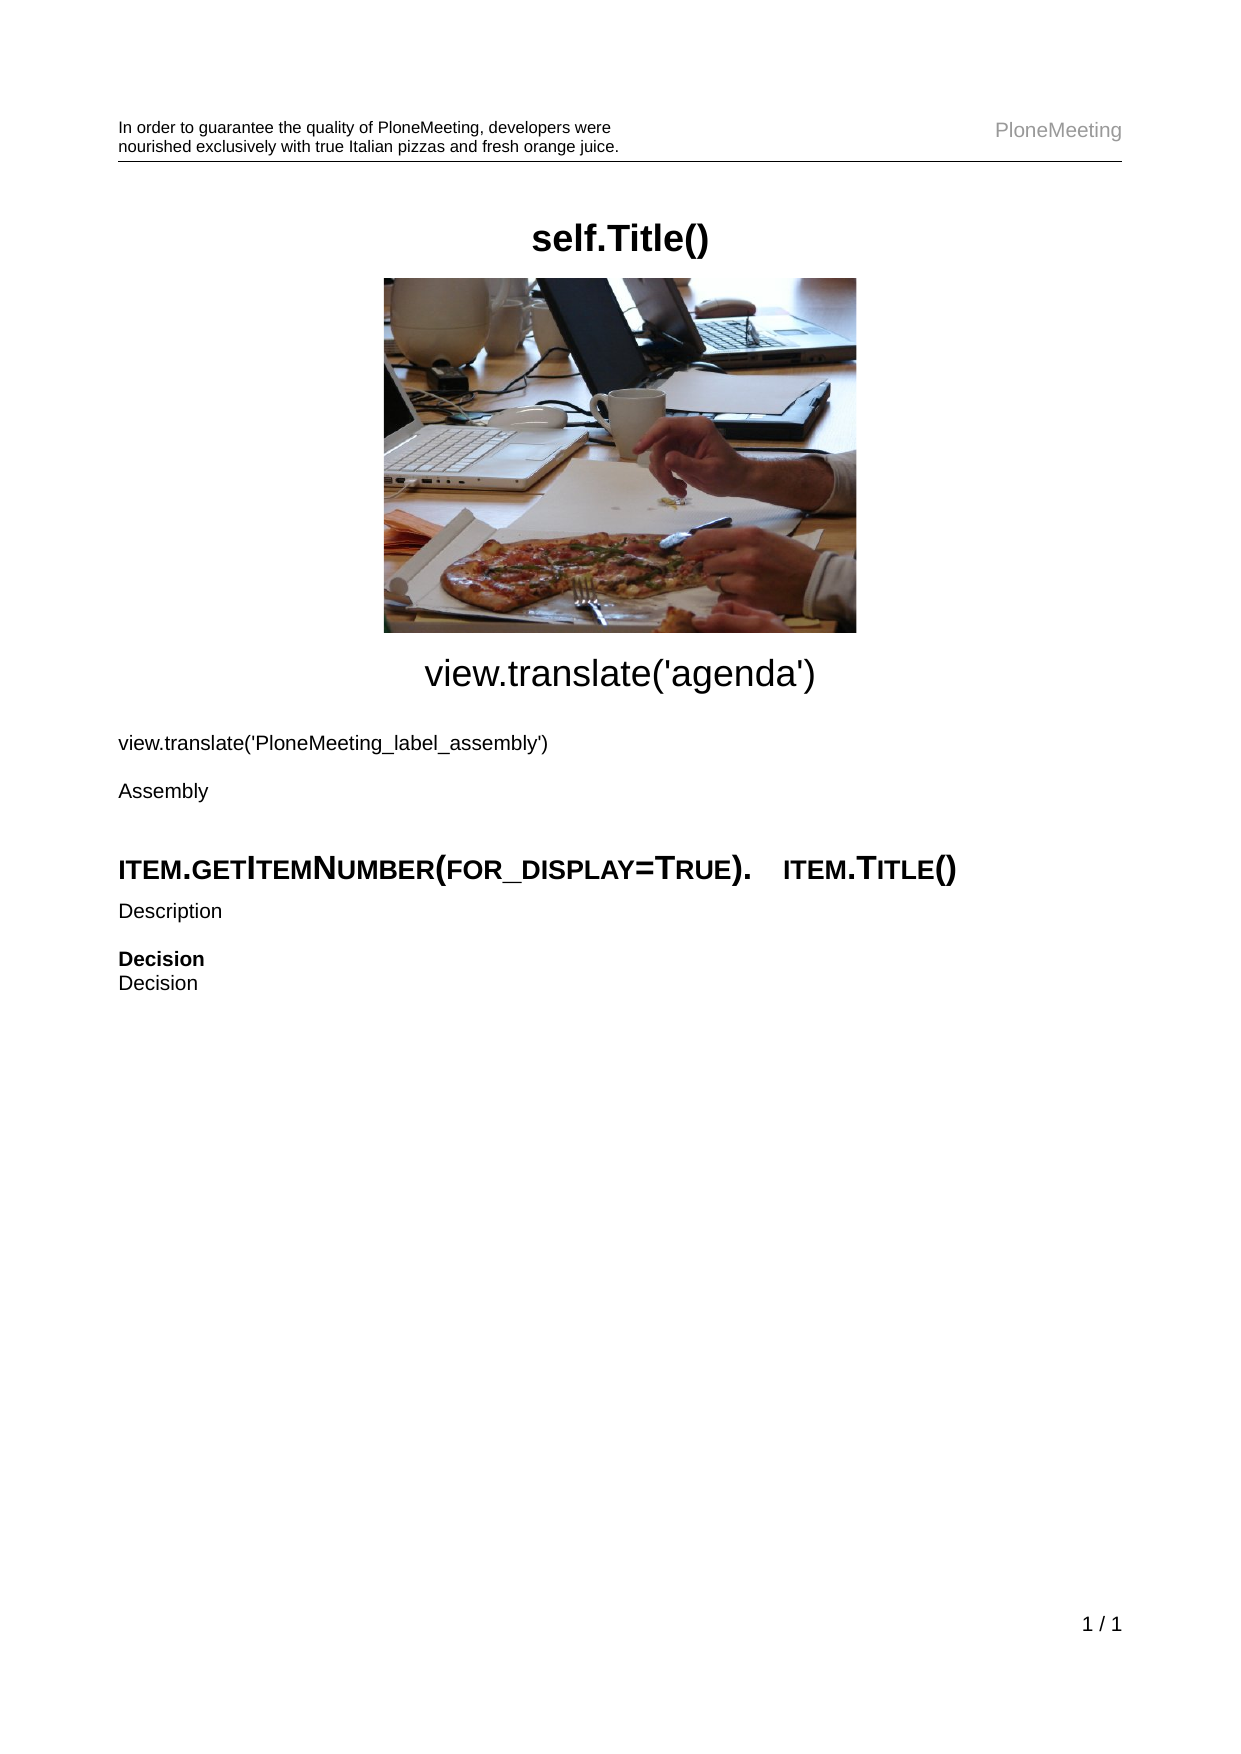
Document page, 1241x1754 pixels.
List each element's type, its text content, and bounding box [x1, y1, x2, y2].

text Decision [118, 971, 1122, 994]
subtitle item.getItemNumber(for_display=True). item.Title() [118, 848, 1122, 886]
text Description [118, 899, 1122, 923]
subtitle view.translate('agenda') [118, 651, 1122, 694]
text Assembly [118, 779, 1122, 803]
subtitle self.Title() [118, 216, 1122, 259]
text view.translate('PloneMeeting_label_assembly') [118, 731, 1122, 755]
picture [383, 278, 857, 633]
text Decision [118, 947, 1122, 971]
